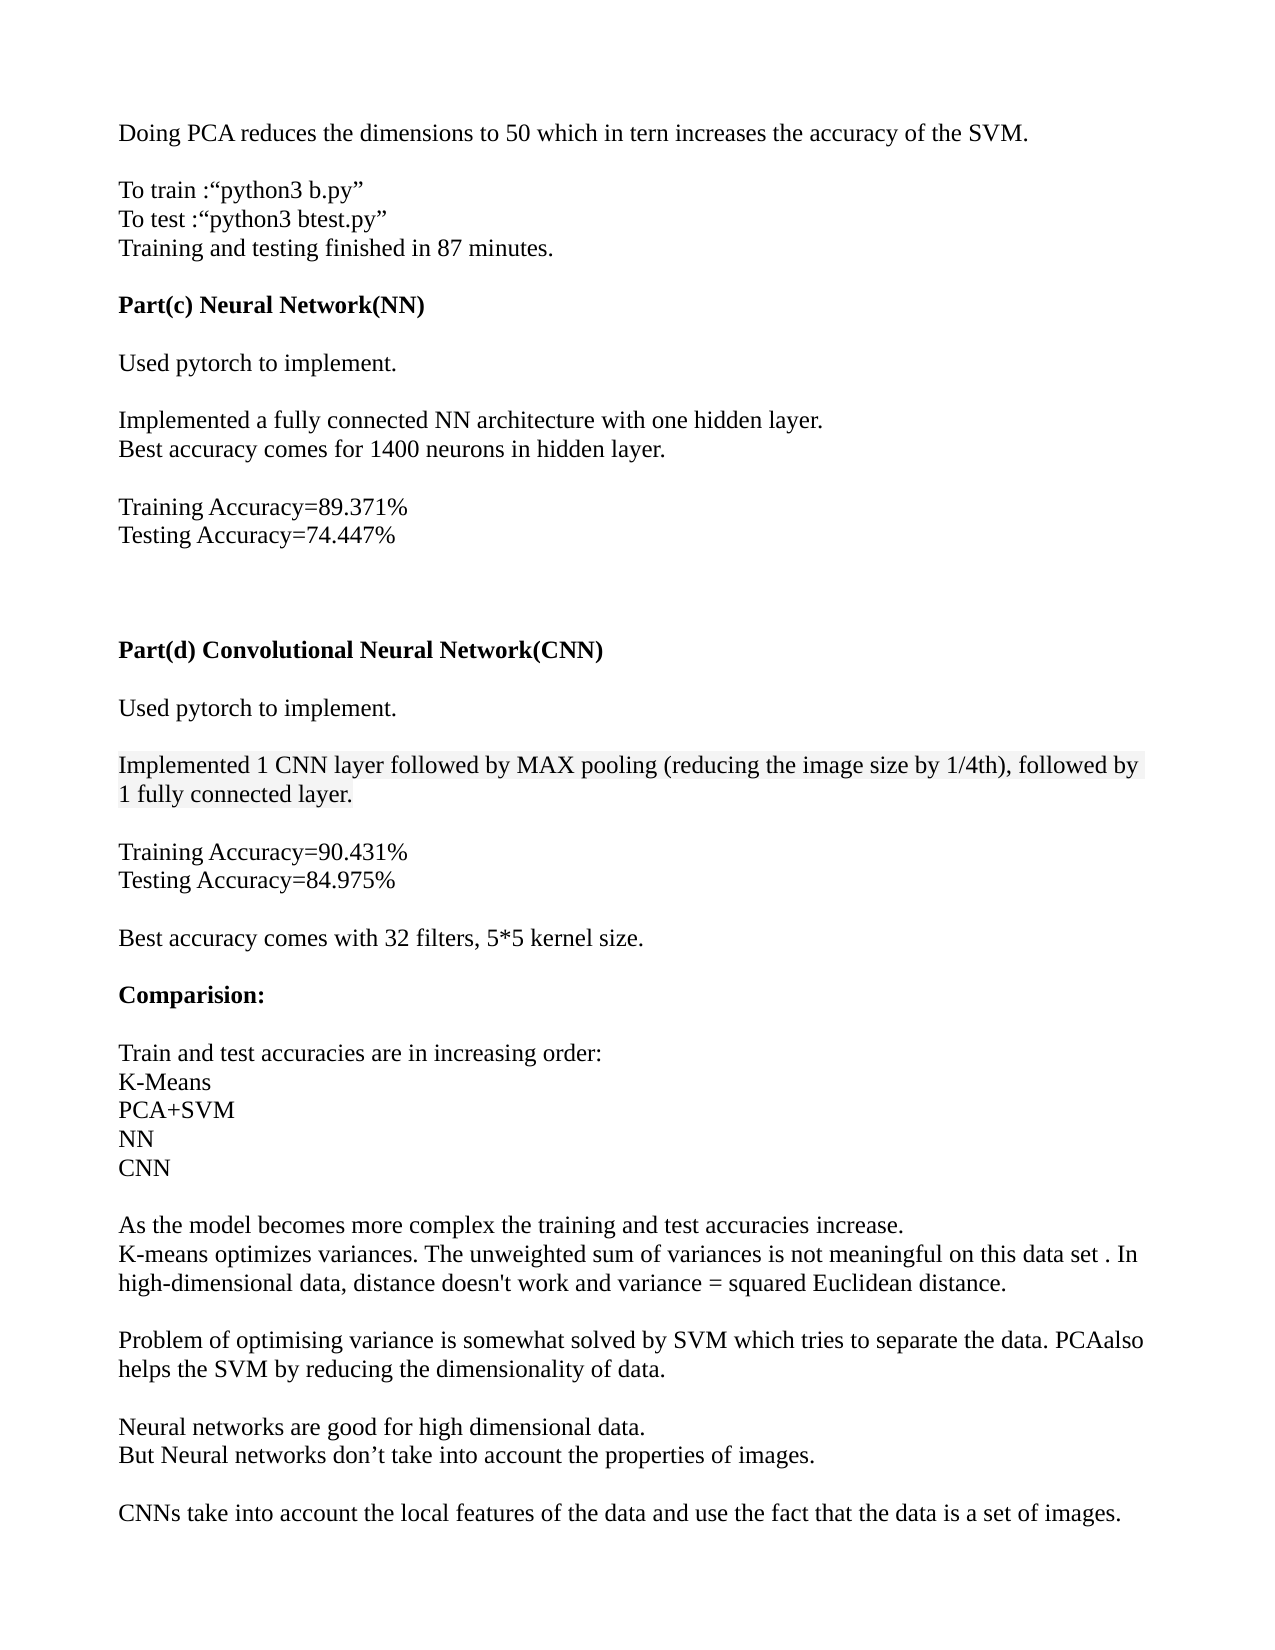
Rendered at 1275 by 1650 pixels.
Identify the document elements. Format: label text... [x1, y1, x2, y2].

text CNN [118, 1153, 1157, 1182]
text Comparision: [118, 981, 1157, 1009]
text Best accuracy comes for 1400 neurons in hidden layer. [118, 434, 1157, 463]
text To test :“python3 btest.py” [118, 204, 1157, 233]
text Training and testing finished in 87 minutes. [118, 233, 1157, 262]
text CNNs take into account the local features of the data and use the fact that the data is a set of images. [118, 1498, 1157, 1527]
text Used pytorch to implement. [118, 348, 1157, 377]
text Neural networks are good for high dimensional data. [118, 1412, 1157, 1441]
text As the model becomes more complex the training and test accuracies increase. [118, 1211, 1157, 1239]
text Best accuracy comes with 32 filters, 5*5 kernel size. [118, 923, 1157, 952]
text PCA+SVM [118, 1096, 1157, 1124]
text Problem of optimising variance is somewhat solved by SVM which tries to separate the data. PCAalso helps the SVM by reducing the dimensionality of data. [118, 1326, 1157, 1383]
text NN [118, 1124, 1157, 1153]
text Training Accuracy=90.431% [118, 837, 1157, 866]
text Part(d) Convolutional Neural Network(CNN) [118, 636, 1157, 664]
text Testing Accuracy=74.447% [118, 521, 1157, 549]
text Testing Accuracy=84.975% [118, 866, 1157, 894]
text Doing PCA reduces the dimensions to 50 which in tern increases the accuracy of the SVM. [118, 118, 1157, 147]
text Implemented 1 CNN layer followed by MAX pooling (reducing the image size by 1/4th), followed by 1 fully connected layer. [118, 751, 1157, 808]
text To train :“python3 b.py” [118, 176, 1157, 204]
text K-Means [118, 1067, 1157, 1096]
text K-means optimizes variances. The unweighted sum of variances is not meaningful on this data set . In high-dimensional data, distance doesn't work and variance = squared Euclidean distance. [118, 1239, 1157, 1297]
text But Neural networks don’t take into account the properties of images. [118, 1441, 1157, 1469]
text Implemented a fully connected NN architecture with one hidden layer. [118, 406, 1157, 434]
text Part(c) Neural Network(NN) [118, 291, 1157, 319]
text Used pytorch to implement. [118, 693, 1157, 722]
text Training Accuracy=89.371% [118, 492, 1157, 521]
text Train and test accuracies are in increasing order: [118, 1038, 1157, 1067]
